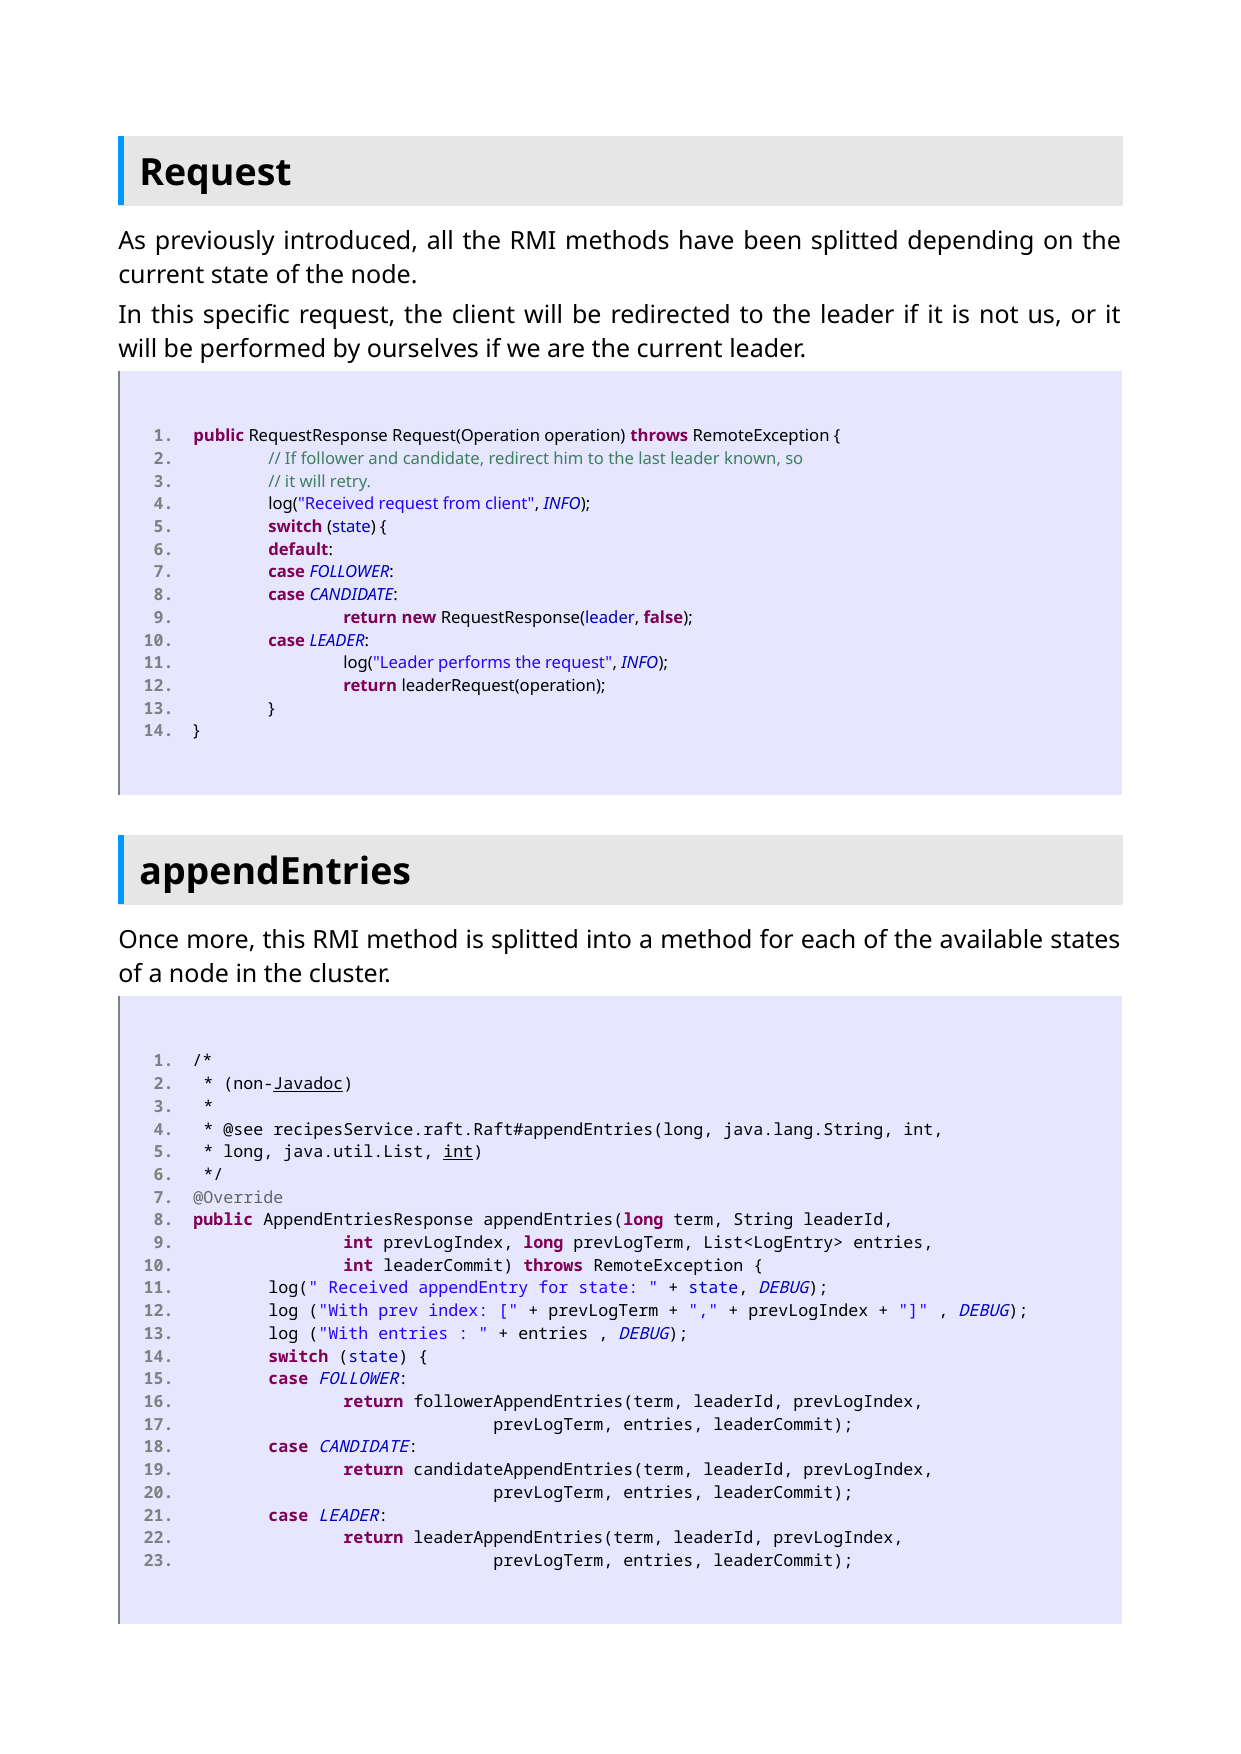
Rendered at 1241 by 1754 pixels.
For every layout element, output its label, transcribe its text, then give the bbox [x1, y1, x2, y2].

list prevLogTerm, entries, leaderCommit); [120, 1549, 1122, 1624]
list return leaderRequest(operation); [120, 673, 1122, 696]
list int prevLogIndex, long prevLogTerm, List<LogEntry> entries, [120, 1231, 1122, 1253]
subtitle appendEntries [124, 836, 1122, 904]
list log ("With prev index: [" + prevLogTerm + "," + prevLogIndex + "]" , DEBUG); [120, 1299, 1122, 1322]
text Once more, this RMI method is splitted into a method for each of the available states of a node in the cluster. [118, 922, 1122, 990]
list return leaderAppendEntries(term, leaderId, prevLogIndex, [120, 1526, 1122, 1549]
text In this specific request, the client will be redirected to the leader if it is not us, or it will be performed by ourselves if we are the current leader. [118, 297, 1122, 365]
list } [120, 696, 1122, 719]
list log("Leader performs the request", INFO); [120, 651, 1122, 673]
list public RequestResponse Request(Operation operation) throws RemoteException { [120, 371, 1122, 446]
list switch (state) { [120, 514, 1122, 537]
list int leaderCommit) throws RemoteException { [120, 1253, 1122, 1276]
list @Override [120, 1185, 1122, 1208]
list default: [120, 537, 1122, 560]
list log("Received request from client", INFO); [120, 492, 1122, 514]
list case FOLLOWER: [120, 1367, 1122, 1390]
list return candidateAppendEntries(term, leaderId, prevLogIndex, [120, 1458, 1122, 1481]
list log ("With entries : " + entries , DEBUG); [120, 1322, 1122, 1344]
list * (non-Javadoc) [120, 1072, 1122, 1094]
list * long, java.util.List, int) [120, 1140, 1122, 1163]
list case LEADER: [120, 1503, 1122, 1526]
list case CANDIDATE: [120, 1435, 1122, 1458]
list public AppendEntriesResponse appendEntries(long term, String leaderId, [120, 1208, 1122, 1231]
list * [120, 1094, 1122, 1117]
list case CANDIDATE: [120, 583, 1122, 605]
list return followerAppendEntries(term, leaderId, prevLogIndex, [120, 1390, 1122, 1412]
list // it will retry. [120, 469, 1122, 492]
list */ [120, 1163, 1122, 1185]
list return new RequestResponse(leader, false); [120, 605, 1122, 628]
list prevLogTerm, entries, leaderCommit); [120, 1481, 1122, 1503]
list // If follower and candidate, redirect him to the last leader known, so [120, 446, 1122, 469]
list case FOLLOWER: [120, 560, 1122, 583]
list prevLogTerm, entries, leaderCommit); [120, 1412, 1122, 1435]
subtitle Request [124, 137, 1122, 205]
text As previously introduced, all the RMI methods have been splitted depending on the current state of the node. [118, 222, 1122, 291]
list /* [120, 996, 1122, 1072]
list } [120, 719, 1122, 795]
list log(" Received appendEntry for state: " + state, DEBUG); [120, 1276, 1122, 1299]
list * @see recipesService.raft.Raft#appendEntries(long, java.lang.String, int, [120, 1117, 1122, 1140]
list case LEADER: [120, 628, 1122, 651]
list switch (state) { [120, 1344, 1122, 1367]
